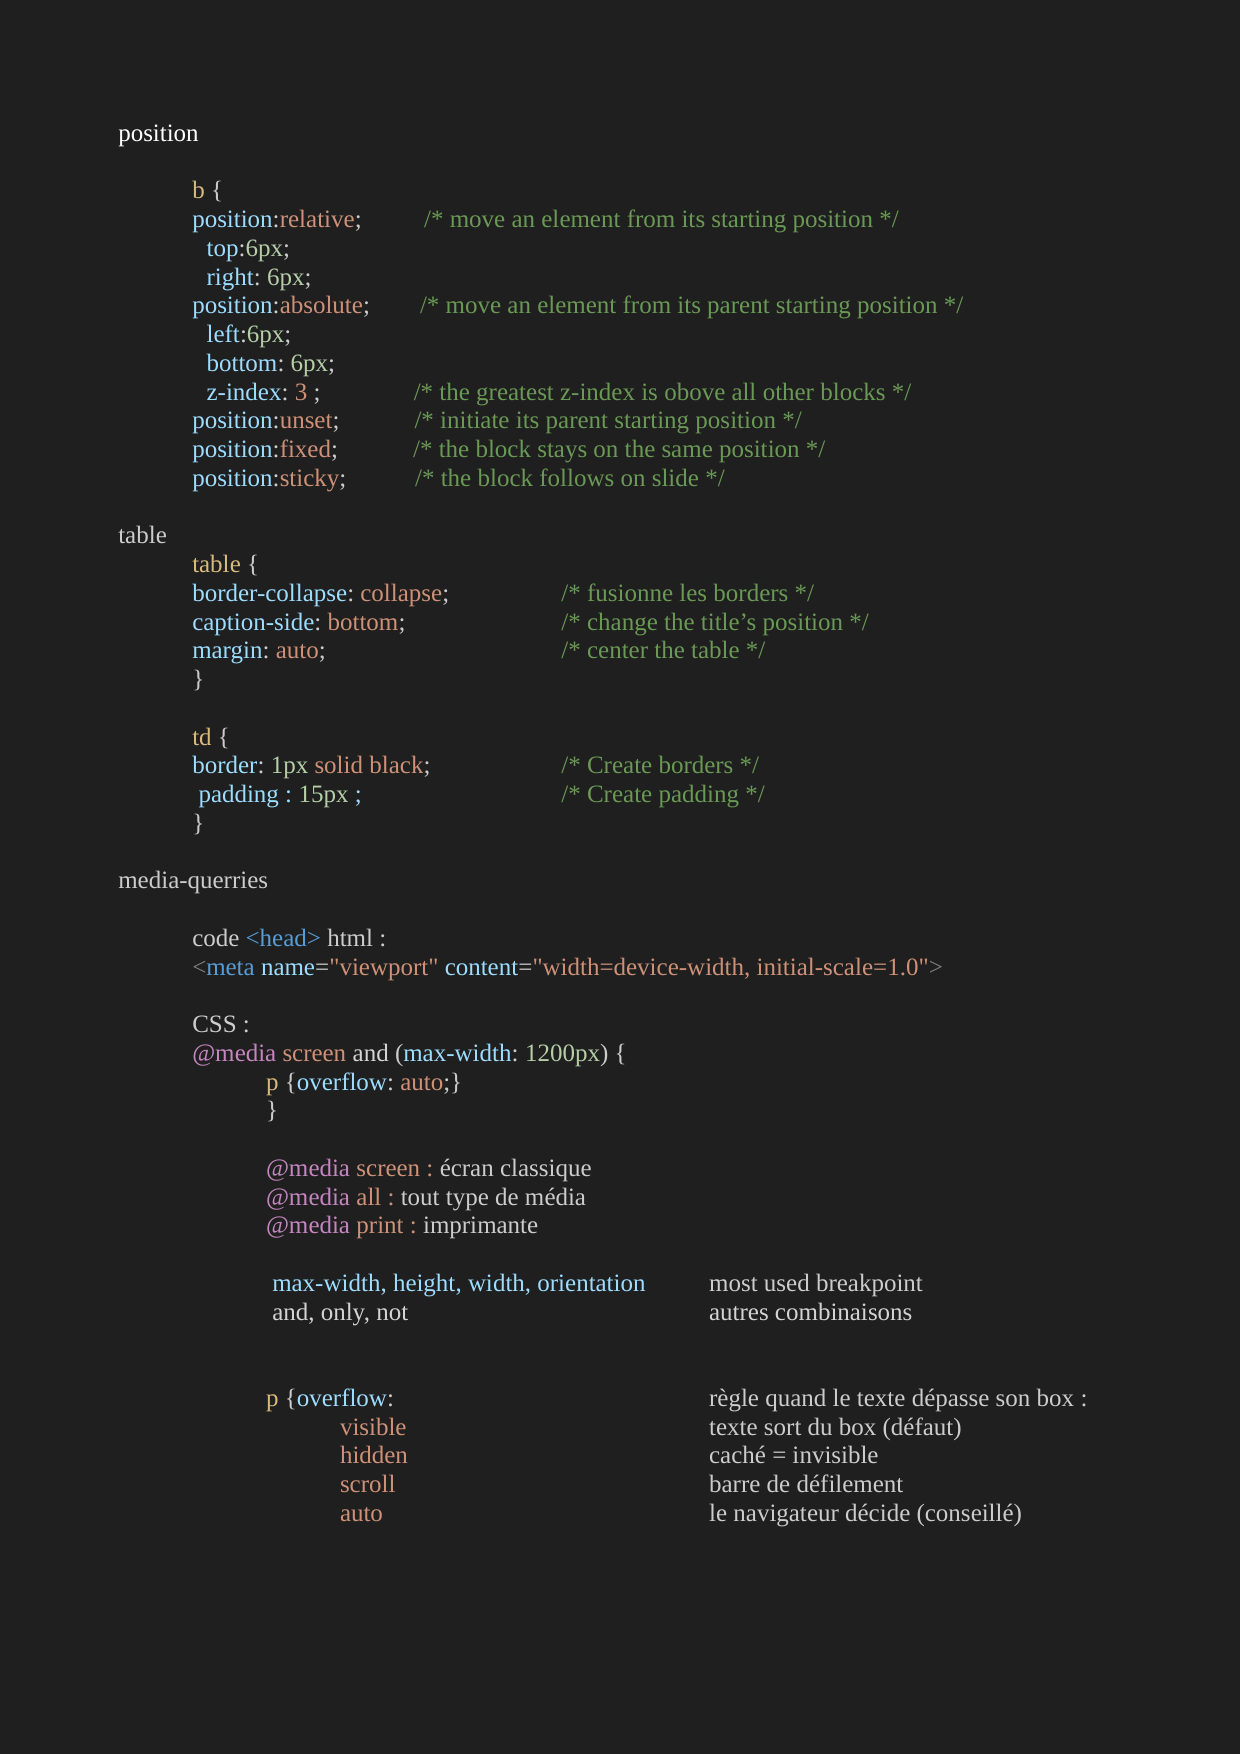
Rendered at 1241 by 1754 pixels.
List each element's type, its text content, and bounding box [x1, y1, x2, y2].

text code <head> html : [245, 923, 327, 952]
text code <head> html : [386, 923, 1122, 952]
text z-index: 3 ; /* the greatest z-index is obove all other blocks */ [307, 377, 1122, 406]
text position [118, 118, 1122, 147]
text scroll barre de défilement [903, 1469, 1122, 1498]
text border: 1px solid black; /* Create borders */ [118, 751, 1122, 779]
text @media all : tout type de média [118, 1182, 401, 1211]
text @media all : tout type de média [586, 1182, 1122, 1211]
text position:fixed; /* the block stays on the same position */ [118, 434, 1122, 463]
text p {overflow: règle quand le texte dépasse son box : [118, 1383, 1122, 1412]
text position:sticky; /* the block follows on slide */ [118, 463, 1122, 492]
text @media screen : écran classique [118, 1153, 440, 1182]
text position:absolute; /* move an element from its parent starting position */ [118, 291, 1122, 319]
text position:unset; /* initiate its parent starting position */ [118, 406, 1122, 434]
text max-width, height, width, orientation most used breakpoint [923, 1268, 1122, 1297]
text table { [118, 549, 1122, 578]
text bottom: 6px; [118, 348, 1122, 377]
text left:6px; [118, 319, 1122, 348]
text max-width, height, width, orientation most used breakpoint [272, 1268, 709, 1297]
text @media screen : écran classique [591, 1153, 1122, 1182]
text td { [118, 722, 1122, 751]
text } [118, 664, 1122, 693]
text @media screen and (max-width: 1200px) { [118, 1038, 1122, 1067]
text <meta name="viewport" content="width=device-width, initial-scale=1.0"> [118, 952, 1122, 981]
text border-collapse: collapse; /* fusionne les borders */ [118, 578, 1122, 607]
text } [118, 1096, 1122, 1124]
text table [167, 521, 1122, 549]
text and, only, not autres combinaisons [272, 1297, 1122, 1326]
text visible texte sort du box (défaut) [709, 1412, 1122, 1441]
text CSS : [118, 1009, 192, 1038]
text p {overflow: auto;} [118, 1067, 1122, 1096]
text @media print : imprimante [538, 1211, 1122, 1239]
text top:6px; [118, 233, 1122, 262]
text z-index: 3 ; /* the greatest z-index is obove all other blocks */ [118, 377, 206, 406]
text caption-side: bottom; /* change the title’s position */ [118, 607, 1122, 636]
text media-querries [268, 866, 1122, 894]
text CSS : [250, 1009, 1122, 1038]
text auto le navigateur décide (conseillé) [1022, 1498, 1122, 1527]
text position:relative; /* move an element from its starting position */ [118, 204, 1122, 233]
text @media print : imprimante [118, 1211, 423, 1239]
text hidden caché = invisible [878, 1441, 1122, 1469]
text b { [118, 176, 1122, 204]
text } [118, 808, 1122, 837]
text right: 6px; [118, 262, 1122, 291]
text margin: auto; /* center the table */ [118, 636, 1122, 664]
text visible texte sort du box (défaut) [118, 1412, 340, 1441]
text padding : 15px ; /* Create padding */ [118, 779, 1122, 808]
